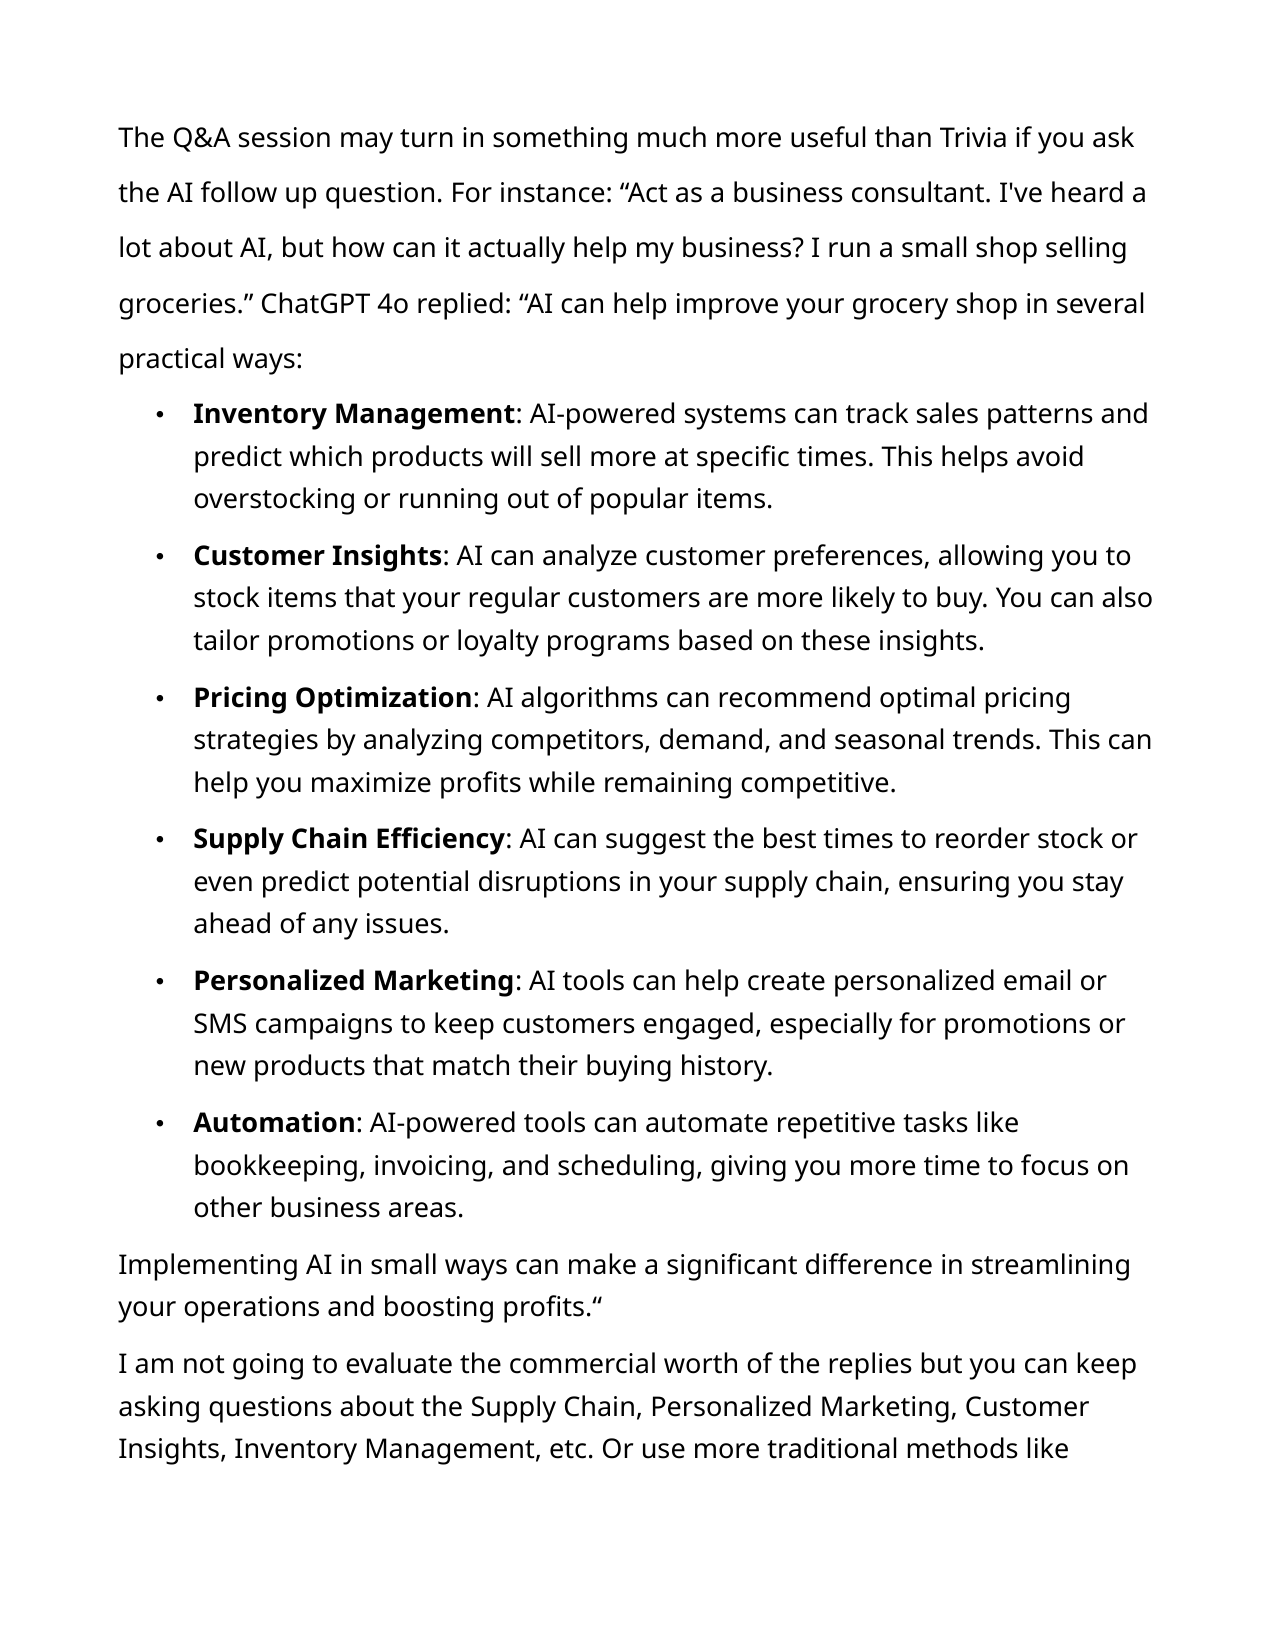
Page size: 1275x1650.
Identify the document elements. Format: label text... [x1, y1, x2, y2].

list Pricing Optimization: AI algorithms can recommend optimal pricing strategies by analyzing competitors, demand, and seasonal trends. This can help you maximize profits while remaining competitive. [156, 678, 1157, 800]
list Customer Insights: AI can analyze customer preferences, allowing you to stock items that your regular customers are more likely to buy. You can also tailor promotions or loyalty programs based on these insights. [156, 536, 1157, 658]
text Implementing AI in small ways can make a significant difference in streamlining your operations and boosting profits.“ [118, 1245, 1157, 1324]
list Automation: AI-powered tools can automate repetitive tasks like bookkeeping, invoicing, and scheduling, giving you more time to focus on other business areas. [156, 1103, 1157, 1225]
text The Q&A session may turn in something much more useful than Trivia if you ask the AI follow up question. For instance: “Act as a business consultant. I've heard a lot about AI, but how can it actually help my business? I run a small shop selling groceries.” ChatGPT 4o replied: “AI can help improve your grocery shop in several practical ways: [118, 118, 1157, 376]
text I am not going to evaluate the commercial worth of the replies but you can keep asking questions about the Supply Chain, Personalized Marketing, Customer Insights, Inventory Management, etc. Or use more traditional methods like [118, 1345, 1157, 1466]
list Supply Chain Efficiency: AI can suggest the best times to reorder stock or even predict potential disruptions in your supply chain, ensuring you stay ahead of any issues. [156, 820, 1157, 942]
list Personalized Marketing: AI tools can help create personalized email or SMS campaigns to keep customers engaged, especially for promotions or new products that match their buying history. [156, 962, 1157, 1083]
list Inventory Management: AI-powered systems can track sales patterns and predict which products will sell more at specific times. This helps avoid overstocking or running out of popular items. [156, 395, 1157, 516]
